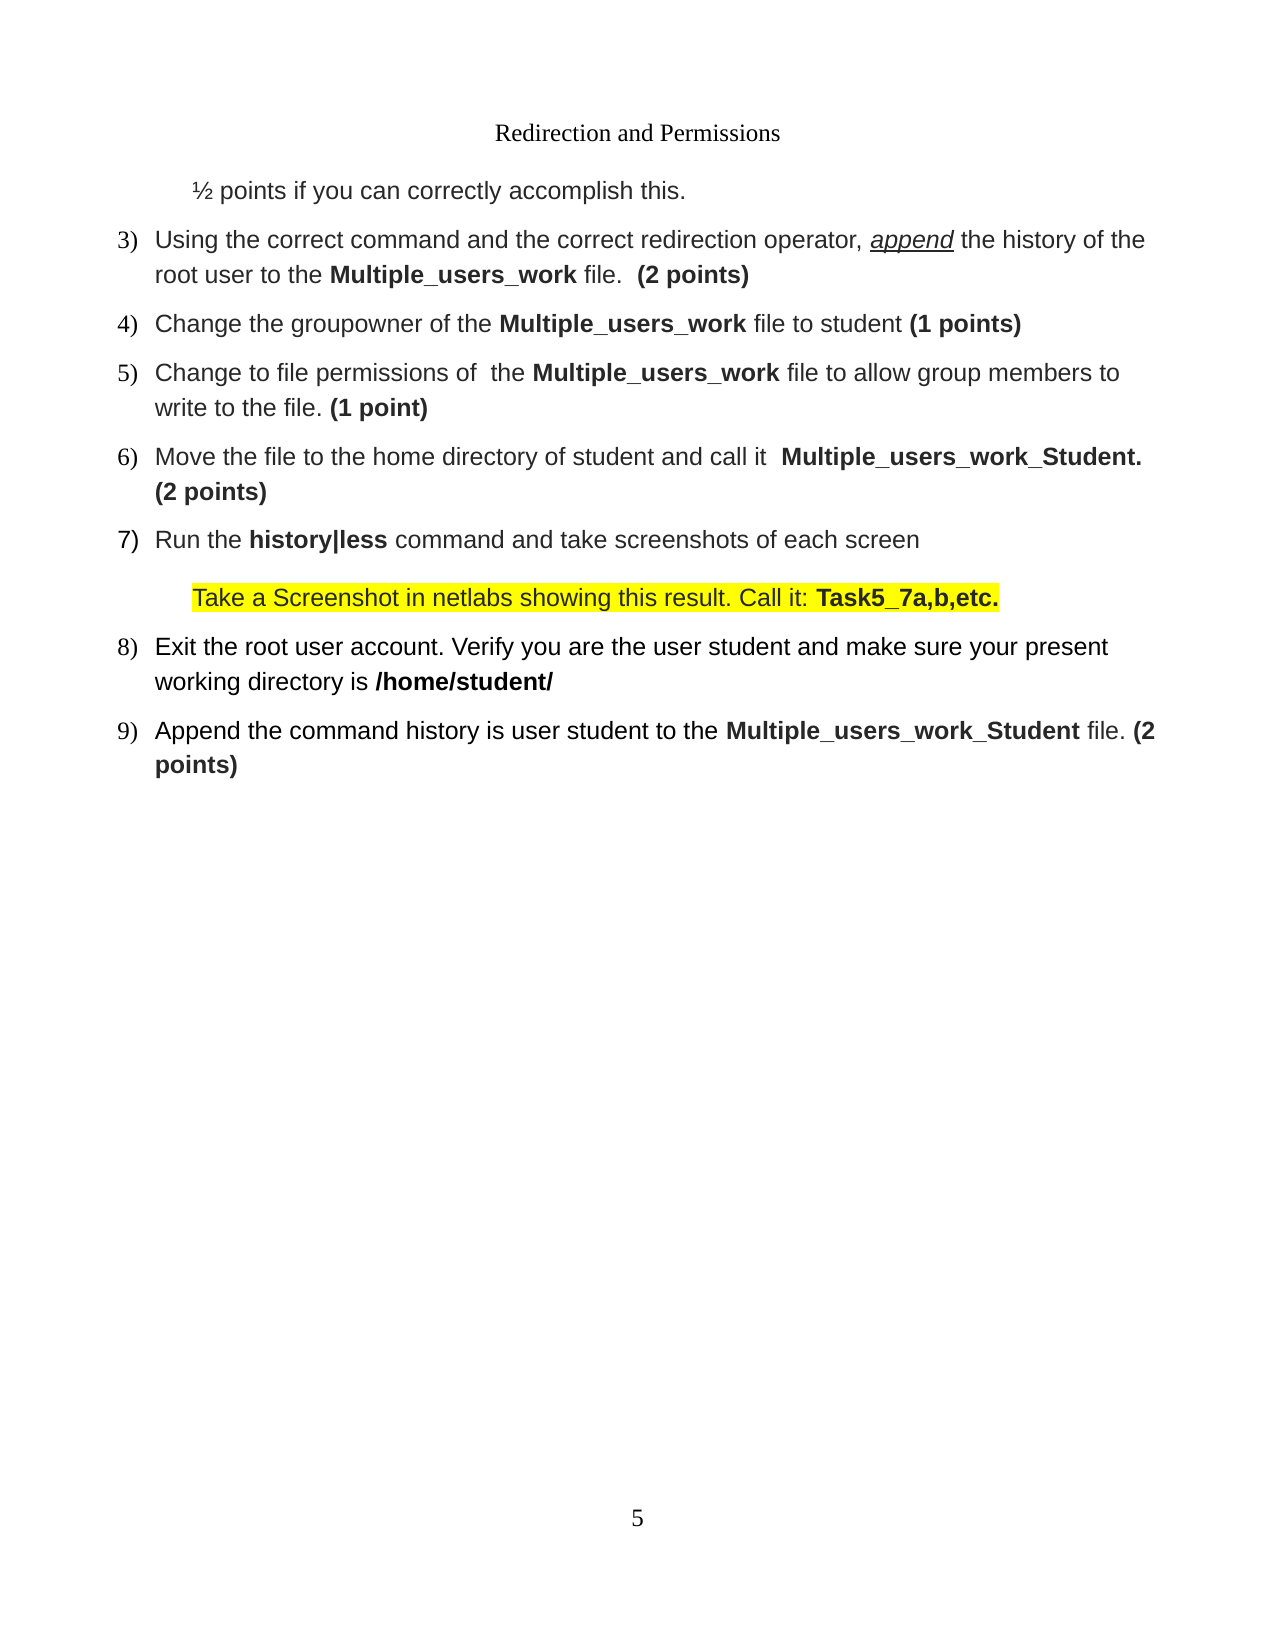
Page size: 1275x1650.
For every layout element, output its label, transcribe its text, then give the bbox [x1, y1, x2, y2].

list ½ points if you can correctly accomplish this. [154, 176, 1157, 205]
list Move the file to the home directory of student and call it Multiple_users_work_Student. (2 points) [117, 442, 1157, 505]
list Exit the root user account. Verify you are the user student and make sure your present working directory is /home/student/ [117, 632, 1157, 695]
list Using the correct command and the correct redirection operator, append the history of the root user to the Multiple_users_work file. (2 points) [117, 225, 1157, 289]
list Run the history|less command and take screenshots of each screen [117, 526, 1157, 554]
list Change to file permissions of the Multiple_users_work file to allow group members to write to the file. (1 point) [117, 358, 1157, 422]
list Take a Screenshot in netlabs showing this result. Call it: Task5_7a,b,etc. [154, 583, 1157, 612]
list Change the groupowner of the Multiple_users_work file to student (1 points) [117, 309, 1157, 338]
list Append the command history is user student to the Multiple_users_work_Student file. (2 points) [117, 716, 1157, 779]
